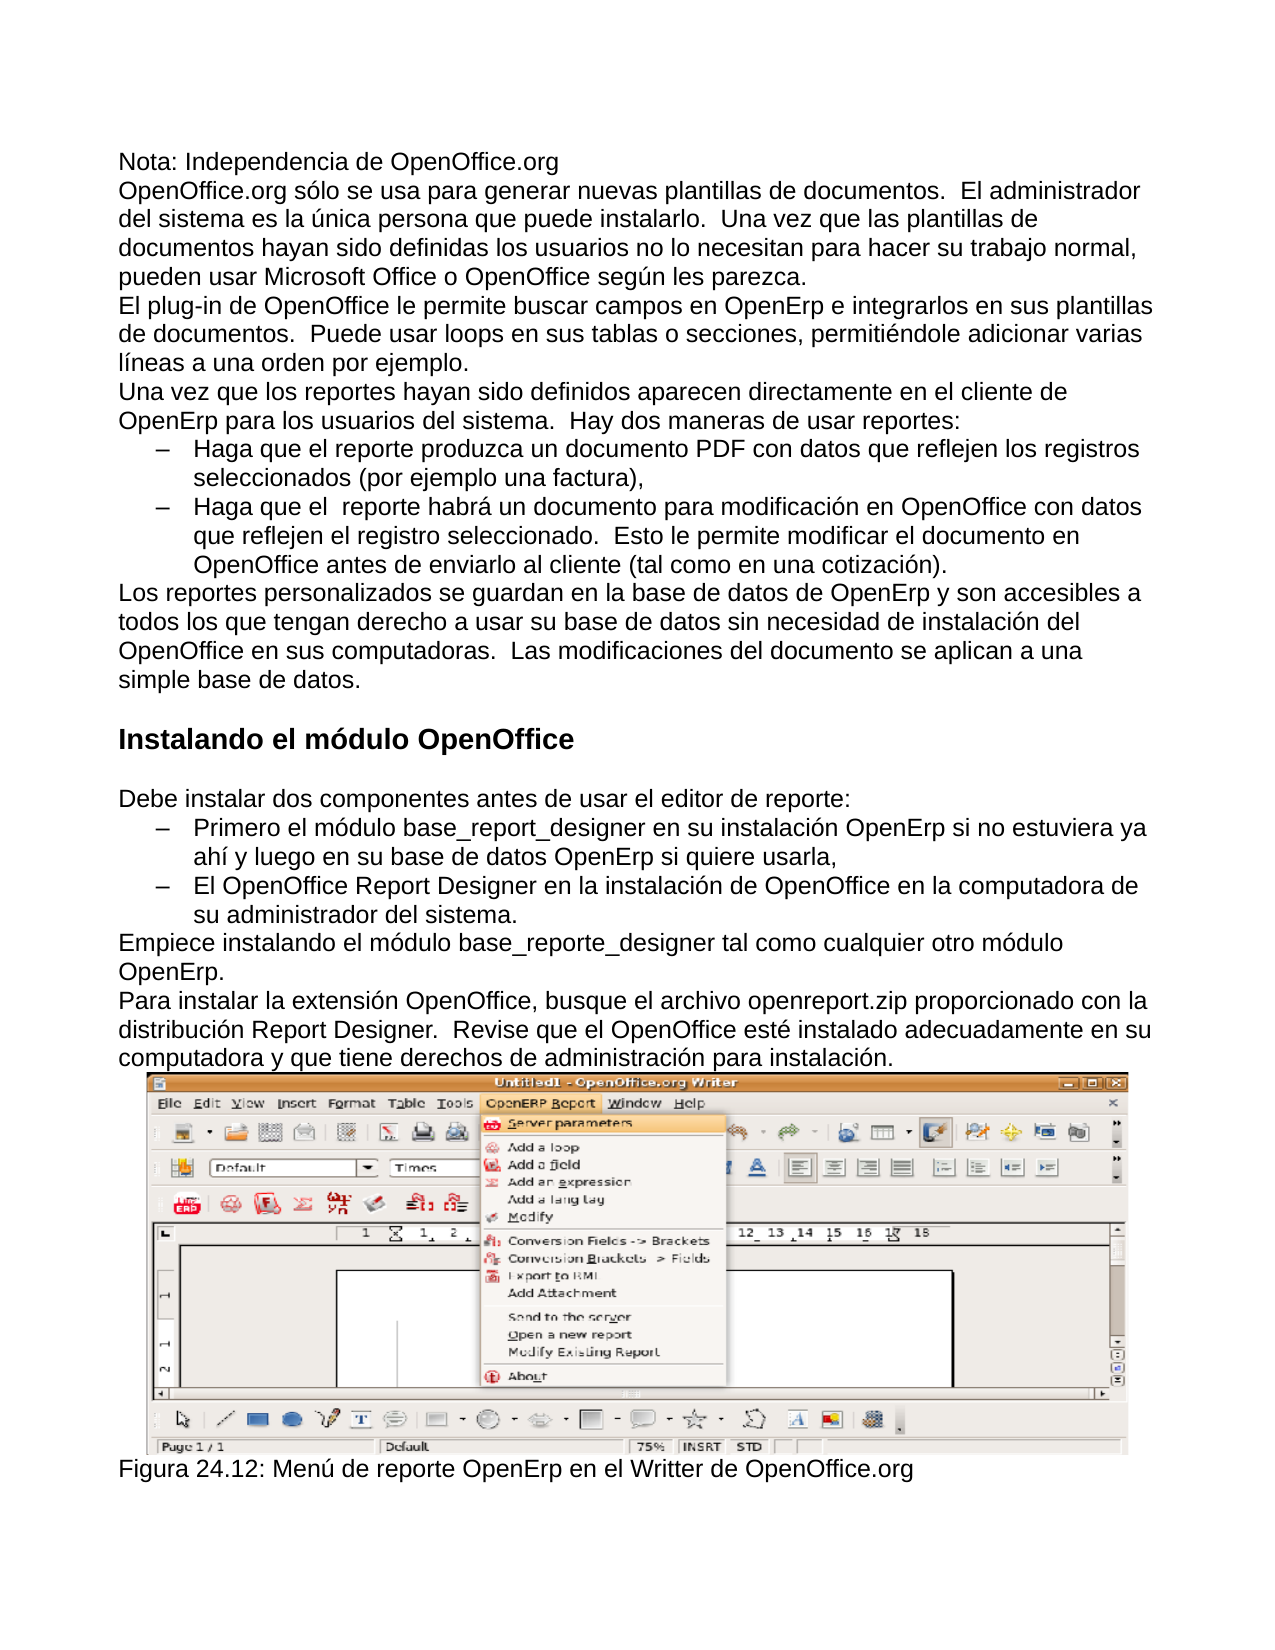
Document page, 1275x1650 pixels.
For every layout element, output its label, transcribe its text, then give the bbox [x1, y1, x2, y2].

text El plug-in de OpenOffice le permite buscar campos en OpenErp e integrarlos en sus plantillas de documentos. Puede usar loops en sus tablas o secciones, permitiéndole adicionar varias líneas a una orden por ejemplo. [118, 291, 1157, 377]
list Primero el módulo base_report_designer en su instalación OpenErp si no estuviera ya ahí y luego en su base de datos OpenErp si quiere usarla, [156, 813, 1157, 871]
text Debe instalar dos componentes antes de usar el editor de reporte: [118, 784, 1157, 813]
text Para instalar la extensión OpenOffice, busque el archivo openreport.zip proporcionado con la distribución Report Designer. Revise que el OpenOffice esté instalado adecuadamente en su computadora y que tiene derechos de administración para instalación. [118, 986, 1157, 1072]
text OpenOffice.org sólo se usa para generar nuevas plantillas de documentos. El administrador del sistema es la única persona que puede instalarlo. Una vez que las plantillas de documentos hayan sido definidas los usuarios no lo necesitan para hacer su trabajo normal, pueden usar Microsoft Office o OpenOffice según les parezca. [118, 176, 1157, 291]
list Haga que el reporte produzca un documento PDF con datos que reflejen los registros seleccionados (por ejemplo una factura), [156, 434, 1157, 492]
list El OpenOffice Report Designer en la instalación de OpenOffice en la computadora de su administrador del sistema. [156, 871, 1157, 928]
text Nota: Independencia de OpenOffice.org [118, 147, 1157, 176]
text Empiece instalando el módulo base_reporte_designer tal como cualquier otro módulo OpenErp. [118, 928, 1157, 986]
list Haga que el reporte habrá un documento para modificación en OpenOffice con datos que reflejen el registro seleccionado. Esto le permite modificar el documento en OpenOffice antes de enviarlo al cliente (tal como en una cotización). [156, 492, 1157, 578]
text Una vez que los reportes hayan sido definidos aparecen directamente en el cliente de OpenErp para los usuarios del sistema. Hay dos maneras de usar reportes: [118, 377, 1157, 434]
text Instalando el módulo OpenOffice [118, 722, 1157, 756]
text Figura 24.12: Menú de reporte OpenErp en el Writter de OpenOffice.org [118, 1072, 1157, 1483]
text Los reportes personalizados se guardan en la base de datos de OpenErp y son accesibles a todos los que tengan derecho a usar su base de datos sin necesidad de instalación del OpenOffice en sus computadoras. Las modificaciones del documento se aplican a una simple base de datos. [118, 578, 1157, 693]
